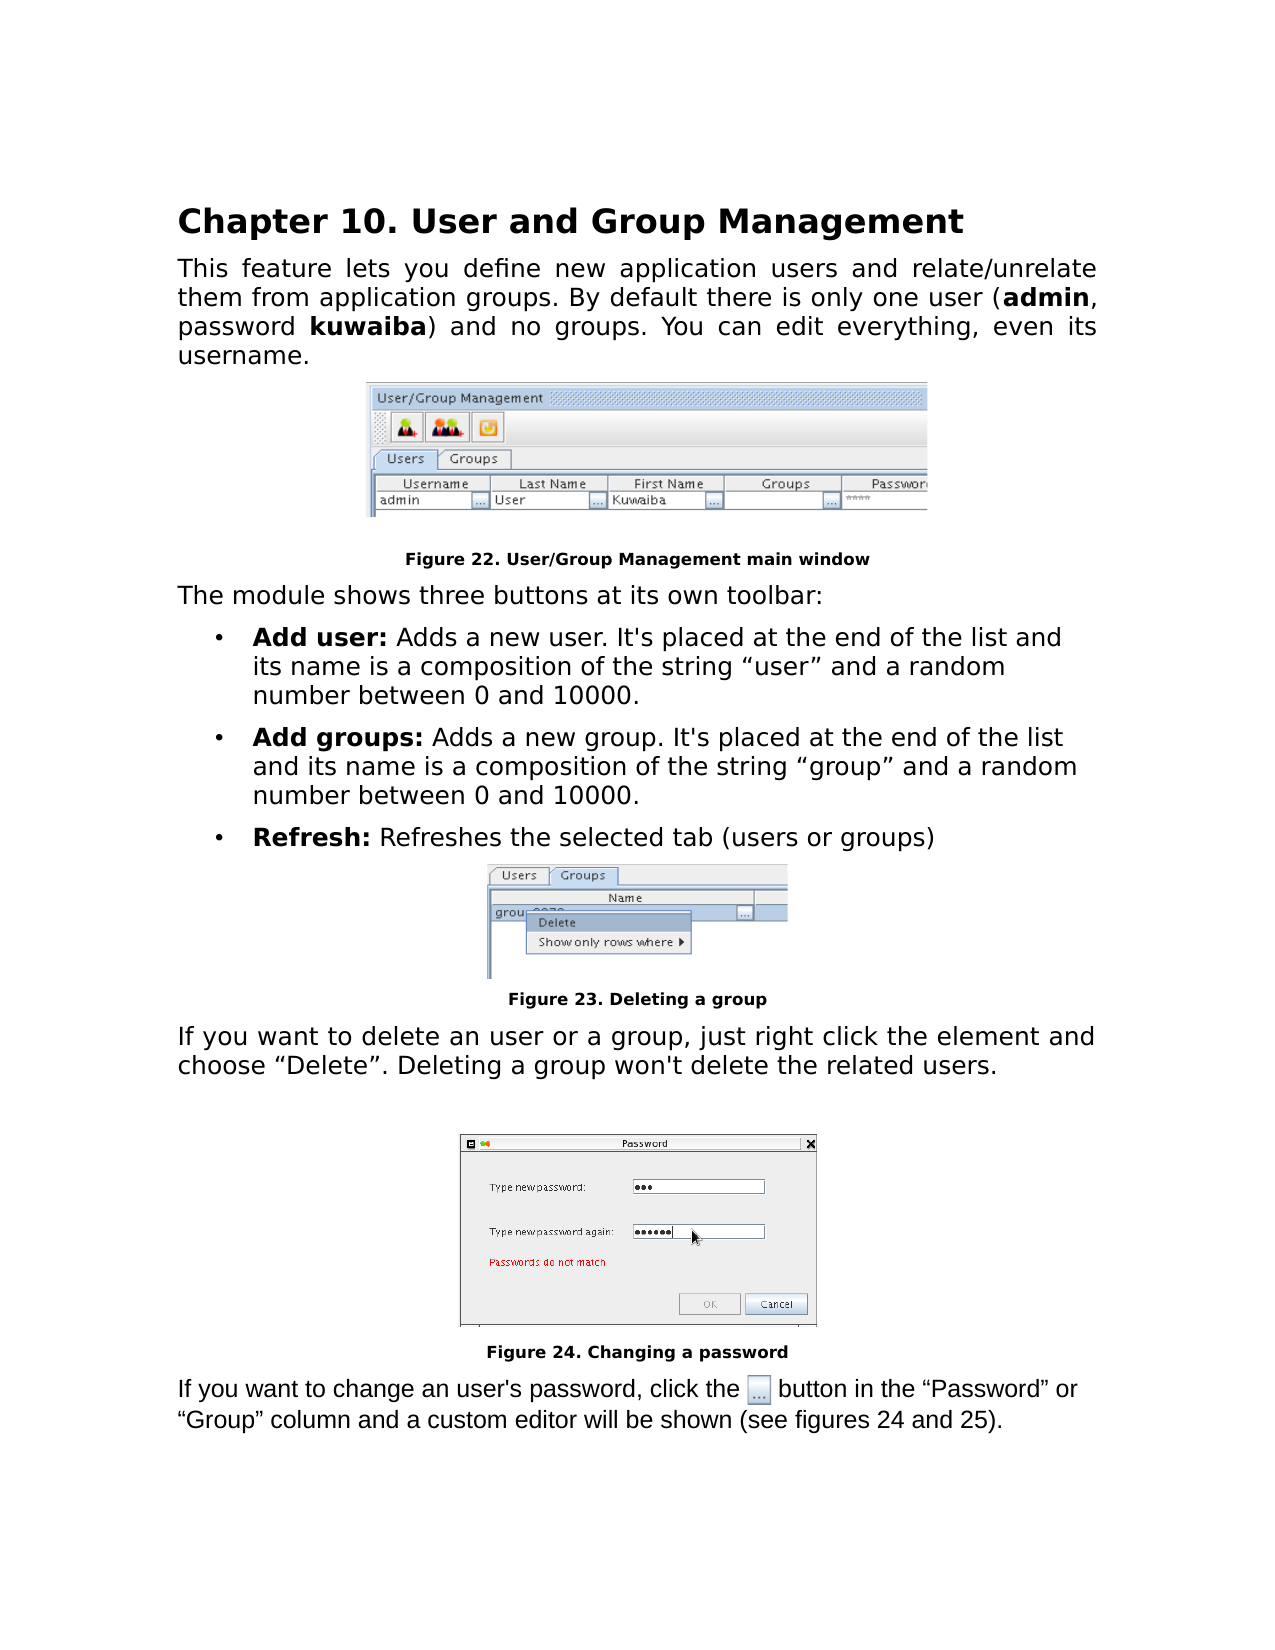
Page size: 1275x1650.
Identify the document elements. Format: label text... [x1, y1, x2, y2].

picture [365, 382, 928, 517]
picture [458, 1134, 817, 1327]
text This feature lets you define new application users and relate/unrelate them from application groups. By default there is only one user (admin, password kuwaiba) and no groups. You can edit everything, even its username. [177, 254, 1098, 370]
subtitle Chapter 10. User and Group Management [177, 202, 1098, 241]
list Add groups: Adds a new group. It's placed at the end of the list and its name is a composition of the string “group” and a random number between 0 and 10000. [215, 723, 1098, 811]
text The module shows three buttons at its own toolbar: [177, 581, 1098, 611]
text If you want to delete an user or a group, just right click the element and choose “Delete”. Deleting a group won't delete the related users. [177, 1022, 1098, 1080]
text Figure 24. Changing a password [177, 1342, 1098, 1362]
picture [487, 864, 788, 979]
text Figure 22. User/Group Management main window [177, 549, 1098, 569]
text Figure 23. Deleting a group [177, 990, 1098, 1009]
text If you want to change an user's password, click the button in the “Password” or “Group” column and a custom editor will be shown (see figures 24 and 25). [177, 1374, 1098, 1434]
picture [747, 1375, 772, 1405]
list Add user: Adds a new user. It's placed at the end of the list and its name is a composition of the string “user” and a random number between 0 and 10000. [215, 623, 1098, 711]
list Refresh: Refreshes the selected tab (users or groups) [215, 823, 1098, 852]
